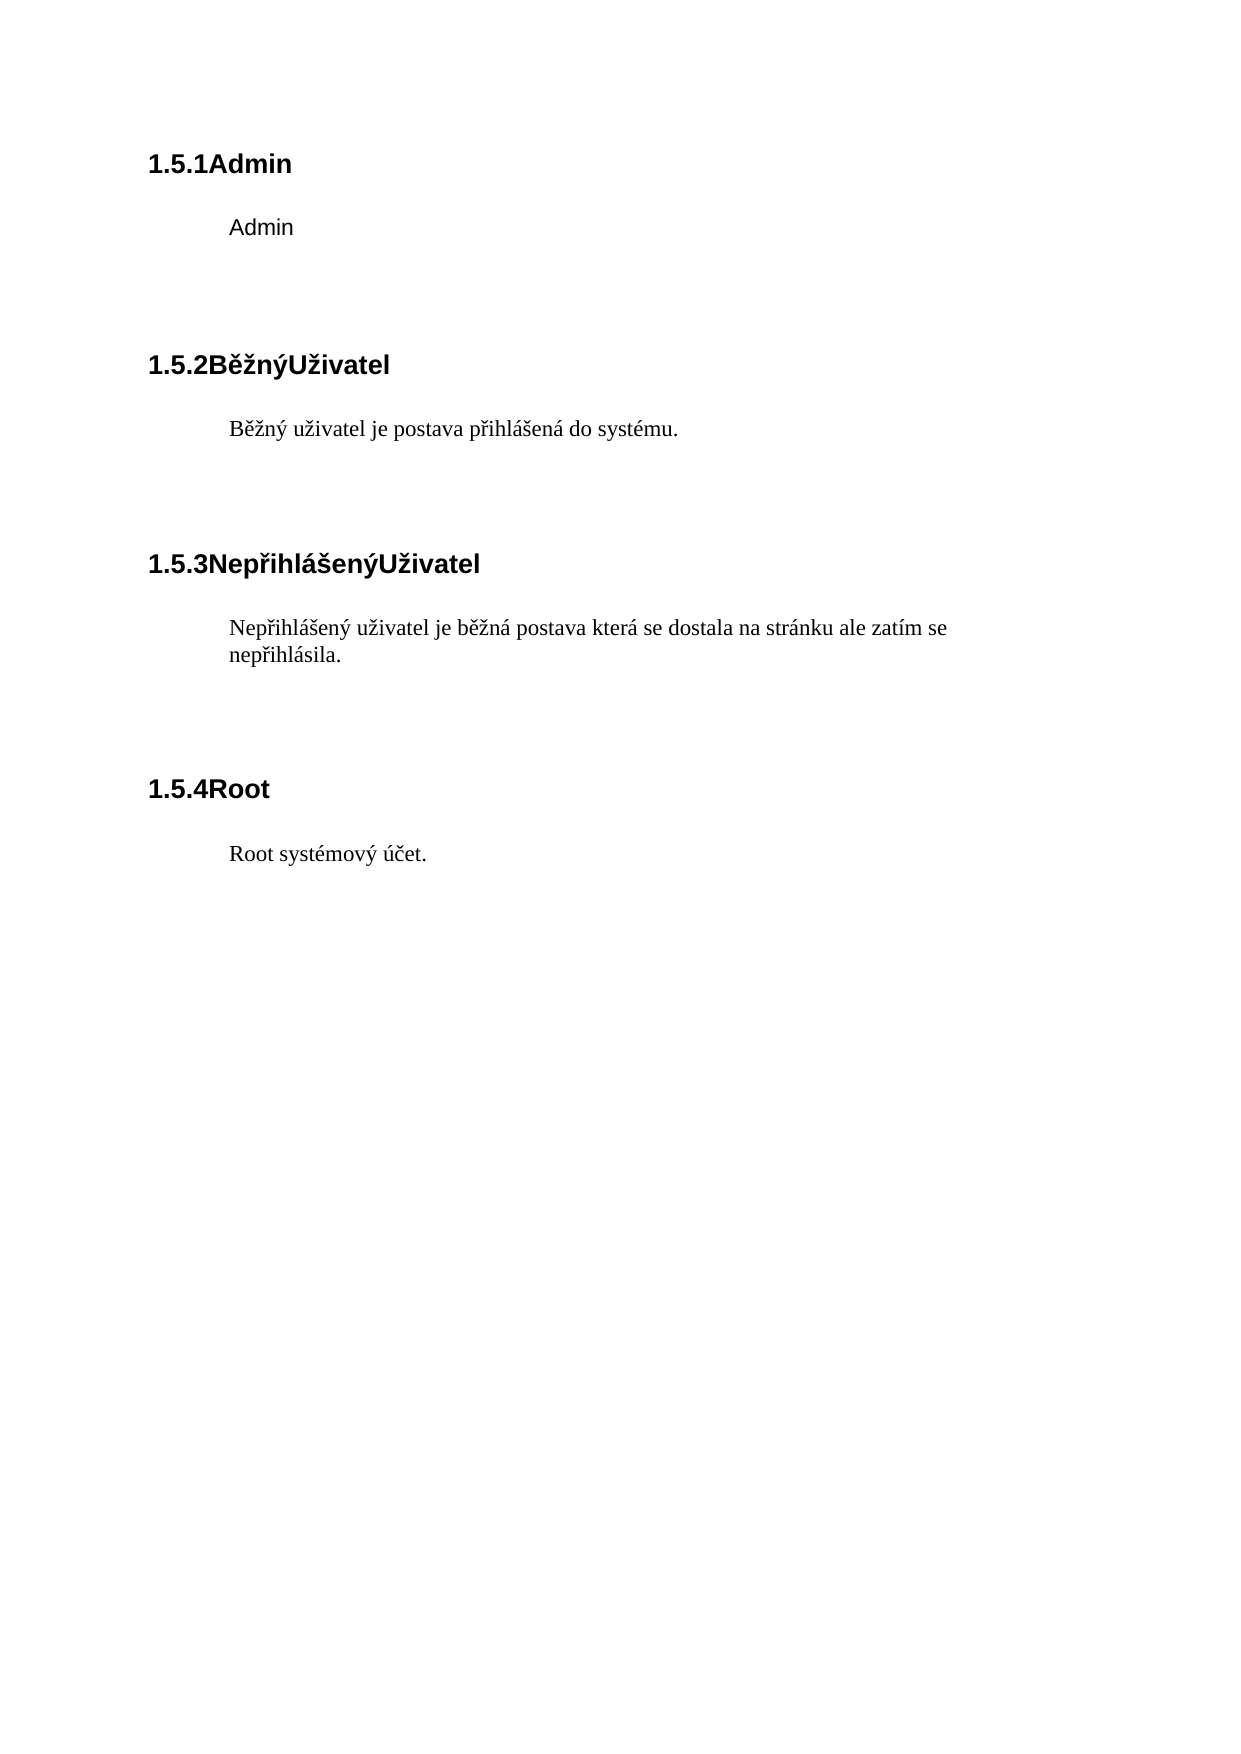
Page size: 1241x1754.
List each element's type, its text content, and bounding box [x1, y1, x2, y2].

table_header Admin [223, 214, 1048, 298]
subtitle Admin [148, 148, 1093, 179]
subtitle NepřihlášenýUživatel [148, 548, 1093, 579]
table_header Root systémový účet. [223, 840, 1048, 921]
subtitle BěžnýUživatel [148, 349, 1093, 380]
table_header Běžný uživatel je postava přihlášená do systému. [223, 415, 1048, 497]
subtitle Root [148, 773, 1093, 805]
table_header Nepřihlášený uživatel je běžná postava která se dostala na stránku ale zatím se nepřihlásila. [223, 614, 1048, 722]
